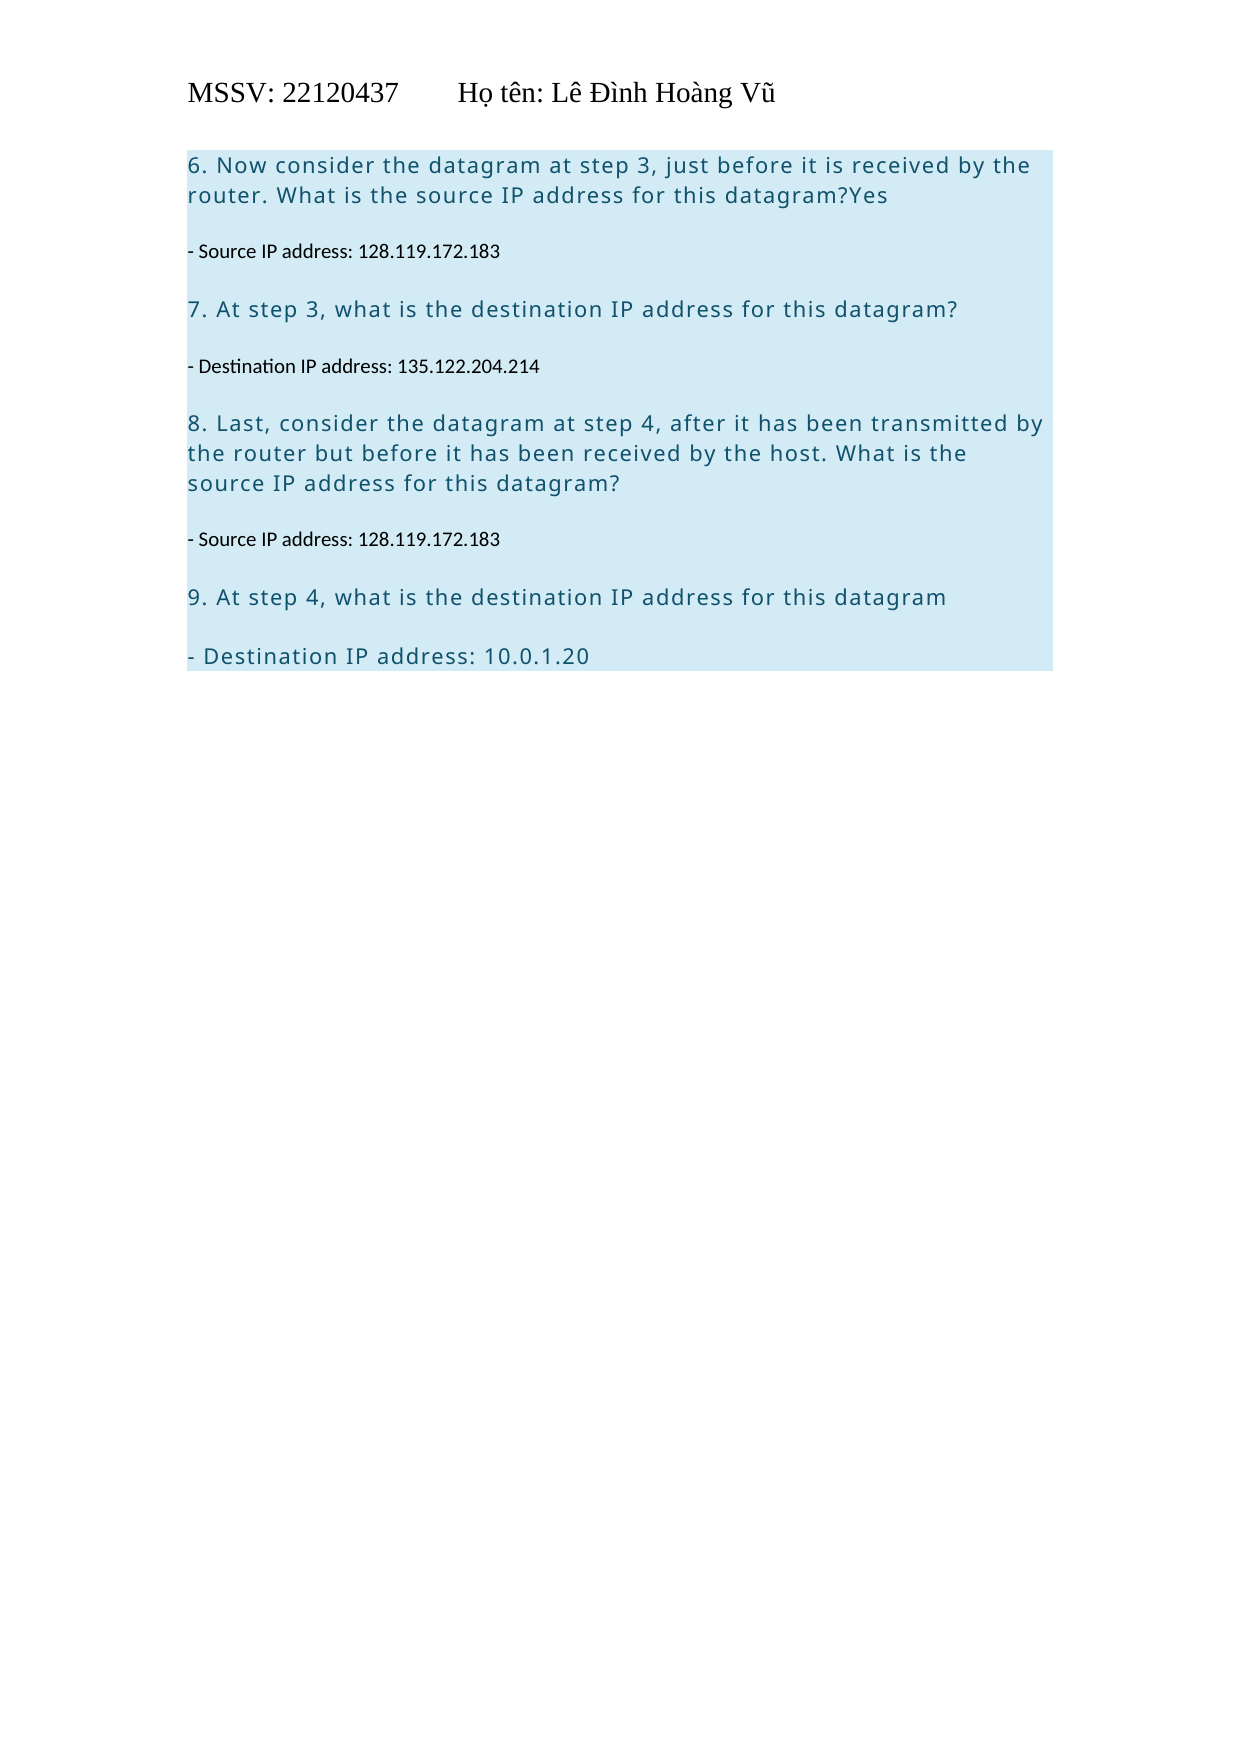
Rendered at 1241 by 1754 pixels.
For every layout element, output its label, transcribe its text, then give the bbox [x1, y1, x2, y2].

text 6. Now consider the datagram at step 3, just before it is received by the router. What is the source IP address for this datagram?Yes [187, 150, 1053, 209]
text - Destination IP address: 10.0.1.20 [187, 641, 1053, 671]
text - Source IP address: 128.119.172.183 9. At step 4, what is the destination IP address for this datagram [187, 527, 1053, 612]
text - Destination IP address: 135.122.204.214 8. Last, consider the datagram at step 4, after it has been transmitted by the router but before it has been received by the host. What is the source IP address for this datagram? [187, 353, 1053, 497]
text - Source IP address: 128.119.172.183 7. At step 3, what is the destination IP address for this datagram? [187, 239, 1053, 324]
